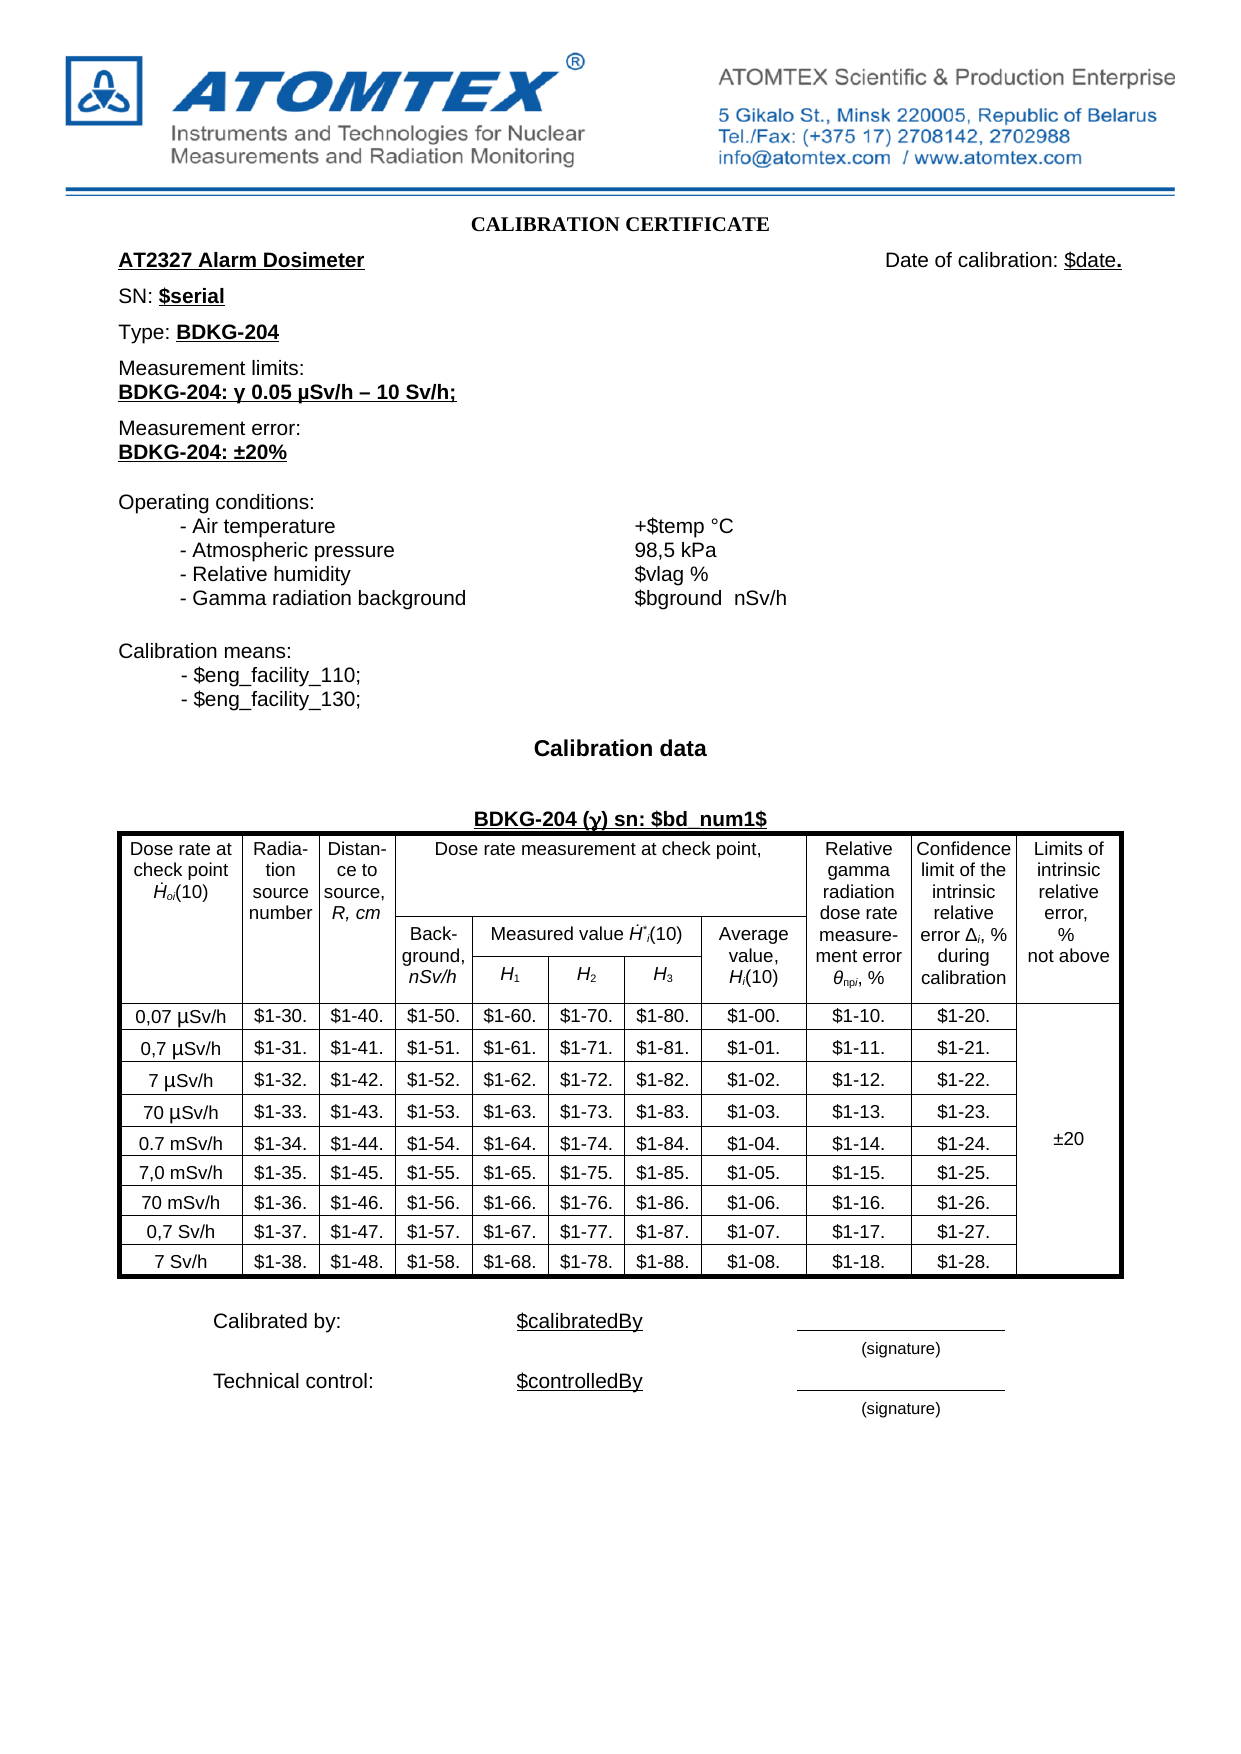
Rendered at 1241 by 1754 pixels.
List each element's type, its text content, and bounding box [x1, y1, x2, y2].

table_cell $1-80. [625, 1004, 701, 1029]
table_cell $1-34. [243, 1127, 319, 1155]
table_cell Dose rate at check point Ḣoi(10) [122, 836, 242, 1002]
table_cell H1 [473, 957, 548, 1002]
table_cell $1-55. [396, 1156, 472, 1185]
table_cell $1-88. [625, 1245, 701, 1274]
table_cell $1-13. [807, 1095, 911, 1126]
table_cell $1-70. [549, 1004, 624, 1029]
table_cell $1-87. [625, 1216, 701, 1244]
table_cell $1-22. [912, 1062, 1016, 1093]
text Measurement error: [118, 416, 1122, 440]
table_cell $1-08. [702, 1245, 806, 1274]
table_cell 0,07 µSv/h [122, 1004, 242, 1029]
table_cell $1-38. [243, 1245, 319, 1274]
table_cell $1-24. [912, 1127, 1016, 1155]
table_cell $1-52. [396, 1062, 472, 1093]
table_cell $1-71. [549, 1030, 624, 1061]
text Measurement limits: [118, 356, 1122, 380]
table_cell $1-65. [473, 1156, 548, 1185]
table_cell $1-40. [320, 1004, 395, 1029]
table_cell $1-75. [549, 1156, 624, 1185]
table_cell $1-68. [473, 1245, 548, 1274]
table_cell Dose rate measurement at check point, [396, 836, 806, 916]
table_cell $1-16. [807, 1186, 911, 1215]
table_cell 0,7 Sv/h [122, 1216, 242, 1244]
table_cell $1-12. [807, 1062, 911, 1093]
table_cell $1-03. [702, 1095, 806, 1126]
text - $eng_facility_130; [123, 687, 1122, 711]
table_cell $1-18. [807, 1245, 911, 1274]
table_cell $1-42. [320, 1062, 395, 1093]
table_cell $1-61. [473, 1030, 548, 1061]
table_cell (signature) [771, 1336, 1030, 1366]
table_cell $1-58. [396, 1245, 472, 1274]
table_cell $1-46. [320, 1186, 395, 1215]
table_cell 7 µSv/h [122, 1062, 242, 1093]
table_cell $1-62. [473, 1062, 548, 1093]
table_cell $1-11. [807, 1030, 911, 1061]
text - Air temperature +$temp °C [179, 514, 1122, 538]
table_cell 70 mSv/h [122, 1186, 242, 1215]
table_cell $1-28. [912, 1245, 1016, 1274]
table_header $calibratedBy [514, 1306, 771, 1336]
table_cell $1-31. [243, 1030, 319, 1061]
table_cell Distan-ce to source, R, сm [320, 836, 395, 1002]
table_cell $1-77. [549, 1216, 624, 1244]
table_cell [771, 1366, 1030, 1396]
table_cell $1-27. [912, 1216, 1016, 1244]
table_cell $1-45. [320, 1156, 395, 1185]
table_cell $1-05. [702, 1156, 806, 1185]
table_cell $1-82. [625, 1062, 701, 1093]
table_cell $1-37. [243, 1216, 319, 1244]
table_cell ±20 [1017, 1004, 1119, 1274]
table_cell $1-01. [702, 1030, 806, 1061]
text - $eng_facility_110; [123, 663, 1122, 687]
table_cell $1-23. [912, 1095, 1016, 1126]
table_cell $1-54. [396, 1127, 472, 1155]
table_cell $1-32. [243, 1062, 319, 1093]
table_cell $1-83. [625, 1095, 701, 1126]
table_cell $1-30. [243, 1004, 319, 1029]
table_cell $1-78. [549, 1245, 624, 1274]
table_cell $1-26. [912, 1186, 1016, 1215]
text SN: $serial [118, 284, 1122, 308]
table_cell $1-44. [320, 1127, 395, 1155]
table_cell $1-06. [702, 1186, 806, 1215]
table_cell $1-41. [320, 1030, 395, 1061]
table_cell $1-85. [625, 1156, 701, 1185]
table_cell $1-63. [473, 1095, 548, 1126]
text BDKG-204: γ 0.05 µSv/h – 10 Sv/h; [118, 380, 1122, 404]
table_cell Average value, Hi(10) [702, 917, 806, 1002]
table_cell $1-74. [549, 1127, 624, 1155]
table_cell $1-72. [549, 1062, 624, 1093]
table_cell Radia-tion source number [243, 836, 319, 1002]
table_cell $1-17. [807, 1216, 911, 1244]
text - Gamma radiation background $bground nSv/h [179, 586, 1122, 610]
table_cell $1-64. [473, 1127, 548, 1155]
table_cell $1-14. [807, 1127, 911, 1155]
table_cell Measured value Ḣ*i(10) [473, 917, 701, 956]
table_cell Back-ground, nSv/h [396, 917, 472, 1002]
table_cell $1-47. [320, 1216, 395, 1244]
table_cell $1-33. [243, 1095, 319, 1126]
table_cell $1-81. [625, 1030, 701, 1061]
table_cell [514, 1336, 771, 1366]
table_cell 7 Sv/h [122, 1245, 242, 1274]
table_cell (signature) [771, 1396, 1030, 1426]
text - Relative humidity $vlag % [179, 562, 1122, 586]
table_cell $1-76. [549, 1186, 624, 1215]
table_cell $1-56. [396, 1186, 472, 1215]
table_cell $controlledBy [514, 1366, 771, 1396]
table_cell $1-43. [320, 1095, 395, 1126]
table_cell [210, 1336, 513, 1366]
table_cell $1-15. [807, 1156, 911, 1185]
table_cell $1-21. [912, 1030, 1016, 1061]
table_cell $1-07. [702, 1216, 806, 1244]
text Operating conditions: [118, 490, 1122, 514]
table_cell $1-84. [625, 1127, 701, 1155]
table_cell $1-73. [549, 1095, 624, 1126]
table_cell 7,0 mSv/h [122, 1156, 242, 1185]
table_cell $1-02. [702, 1062, 806, 1093]
table_cell $1-25. [912, 1156, 1016, 1185]
table_cell [514, 1396, 771, 1426]
table_cell 0.7 mSv/h [122, 1127, 242, 1155]
text CALIBRATION CERTIFICATE [118, 212, 1122, 236]
table_cell H3 [625, 957, 701, 1002]
text Calibration means: [118, 639, 1122, 663]
table_cell Technical control: [210, 1366, 513, 1396]
table_cell Limits of intrinsic relative error, % not above [1017, 836, 1119, 1002]
table_cell 70 µSv/h [122, 1095, 242, 1126]
table_cell $1-53. [396, 1095, 472, 1126]
table_header [771, 1306, 1030, 1336]
table_header BDKG-204 (γ) sn: $bd_num1$ [119, 785, 1121, 831]
table_cell Confidence limit of the intrinsic relative error Δi, % during calibration [912, 836, 1016, 1002]
table_cell $1-00. [702, 1004, 806, 1029]
text BDKG-204: ±20% [118, 440, 1122, 464]
text - Atmospheric pressure 98,5 kPa [179, 538, 1122, 562]
table_cell [210, 1396, 513, 1426]
table_cell $1-10. [807, 1004, 911, 1029]
table_cell $1-20. [912, 1004, 1016, 1029]
table_cell H2 [549, 957, 624, 1002]
table_cell Relative gamma radiation dose rate measure-ment error θпрi, % [807, 836, 911, 1002]
table_cell $1-86. [625, 1186, 701, 1215]
table_header Calibrated by: [210, 1306, 513, 1336]
table_cell $1-60. [473, 1004, 548, 1029]
table_cell $1-67. [473, 1216, 548, 1244]
table_cell $1-35. [243, 1156, 319, 1185]
table_cell $1-48. [320, 1245, 395, 1274]
table_cell 0,7 µSv/h [122, 1030, 242, 1061]
table_cell $1-51. [396, 1030, 472, 1061]
text Calibration data [118, 734, 1122, 761]
text Type: BDKG-204 [118, 320, 1122, 344]
text AT2327 Alarm Dosimeter Date of calibration: $date. [118, 248, 1122, 272]
table_cell $1-04. [702, 1127, 806, 1155]
table_cell $1-57. [396, 1216, 472, 1244]
table_cell $1-66. [473, 1186, 548, 1215]
table_cell $1-50. [396, 1004, 472, 1029]
table_cell $1-36. [243, 1186, 319, 1215]
